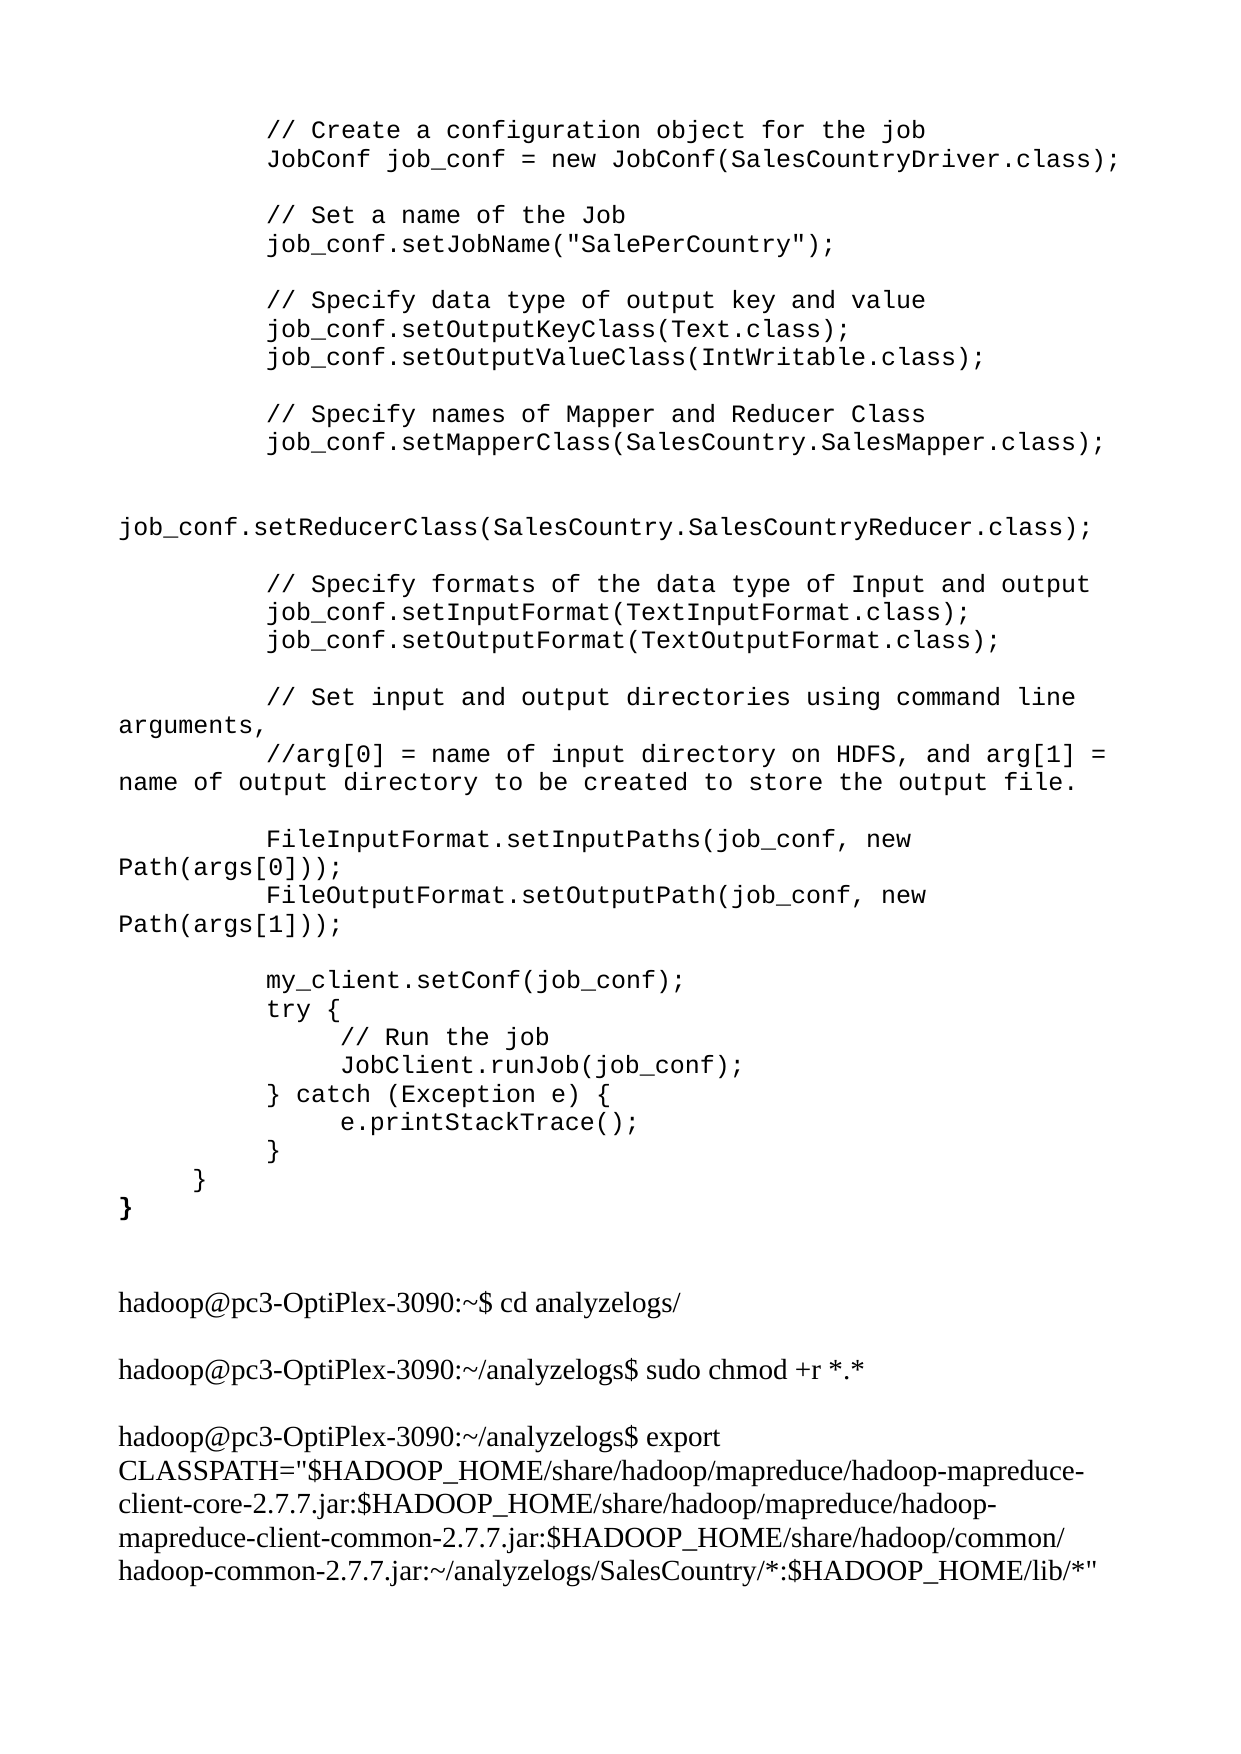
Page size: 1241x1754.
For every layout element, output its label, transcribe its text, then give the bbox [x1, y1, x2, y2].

text job_conf.setOutputKeyClass(Text.class); [118, 316, 1122, 345]
text // Run the job [118, 1025, 1122, 1053]
text } catch (Exception e) { [118, 1081, 1122, 1110]
text // Set input and output directories using command line arguments, [118, 685, 1122, 741]
text } [118, 1195, 1122, 1223]
text job_conf.setOutputFormat(TextOutputFormat.class); [118, 628, 1122, 656]
text JobClient.runJob(job_conf); [118, 1053, 1122, 1081]
text // Specify formats of the data type of Input and output [118, 571, 1122, 600]
text hadoop@pc3-OptiPlex-3090:~/analyzelogs$ export CLASSPATH="$HADOOP_HOME/share/hadoop/mapreduce/hadoop-mapreduce-client-core-2.7.7.jar:$HADOOP_HOME/share/hadoop/mapreduce/hadoop-mapreduce-client-common-2.7.7.jar:$HADOOP_HOME/share/hadoop/common/hadoop-common-2.7.7.jar:~/analyzelogs/SalesCountry/*:$HADOOP_HOME/lib/*" [118, 1419, 1122, 1587]
text hadoop@pc3-OptiPlex-3090:~/analyzelogs$ sudo chmod +r *.* [118, 1352, 1122, 1386]
text // Specify names of Mapper and Reducer Class [118, 401, 1122, 430]
text job_conf.setReducerClass(SalesCountry.SalesCountryReducer.class); [118, 458, 1122, 543]
text job_conf.setOutputValueClass(IntWritable.class); [118, 345, 1122, 373]
text //arg[0] = name of input directory on HDFS, and arg[1] = name of output directory to be created to store the output file. [118, 741, 1122, 798]
text JobConf job_conf = new JobConf(SalesCountryDriver.class); [118, 146, 1122, 175]
text // Set a name of the Job [118, 203, 1122, 231]
text hadoop@pc3-OptiPlex-3090:~$ cd analyzelogs/ [118, 1285, 1122, 1318]
text } [118, 1166, 1122, 1195]
text } [118, 1138, 1122, 1166]
text job_conf.setMapperClass(SalesCountry.SalesMapper.class); [118, 430, 1122, 458]
text // Create a configuration object for the job [118, 118, 1122, 146]
text FileOutputFormat.setOutputPath(job_conf, new Path(args[1])); [118, 883, 1122, 940]
text FileInputFormat.setInputPaths(job_conf, new Path(args[0])); [118, 826, 1122, 883]
text try { [118, 996, 1122, 1025]
text job_conf.setJobName("SalePerCountry"); [118, 231, 1122, 260]
text job_conf.setInputFormat(TextInputFormat.class); [118, 600, 1122, 628]
text // Specify data type of output key and value [118, 288, 1122, 316]
text e.printStackTrace(); [118, 1110, 1122, 1138]
text my_client.setConf(job_conf); [118, 968, 1122, 996]
